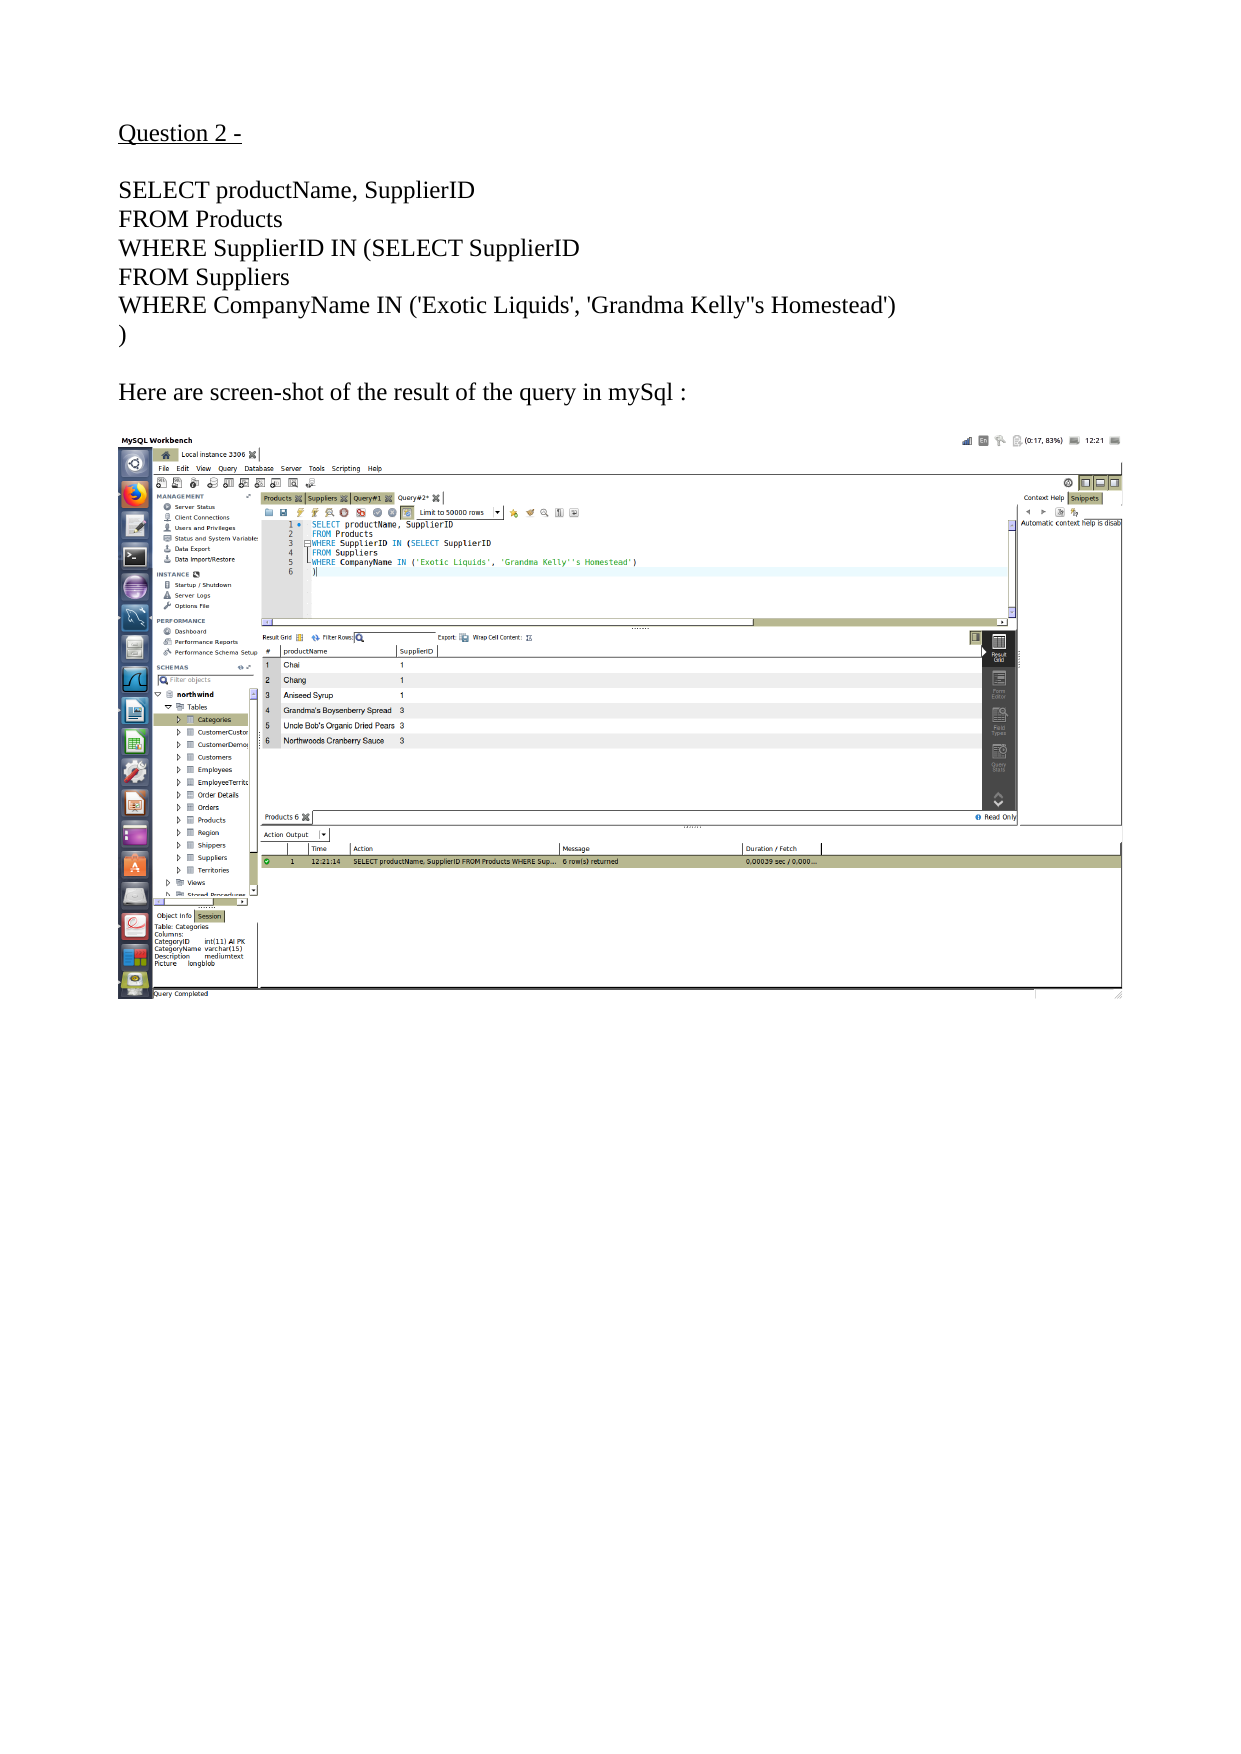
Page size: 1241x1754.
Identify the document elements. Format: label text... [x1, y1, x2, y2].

text SELECT productName, SupplierID [118, 176, 1122, 204]
text ) [118, 319, 1122, 348]
text WHERE CompanyName IN ('Exotic Liquids', 'Grandma Kelly''s Homestead') [118, 291, 1122, 319]
text Question 2 - [118, 118, 1122, 147]
text WHERE SupplierID IN (SELECT SupplierID [118, 233, 1122, 262]
text FROM Products [118, 204, 1122, 233]
text Here are screen-shot of the result of the query in mySql : [118, 377, 1122, 406]
text FROM Suppliers [118, 262, 1122, 291]
picture [118, 434, 1123, 999]
